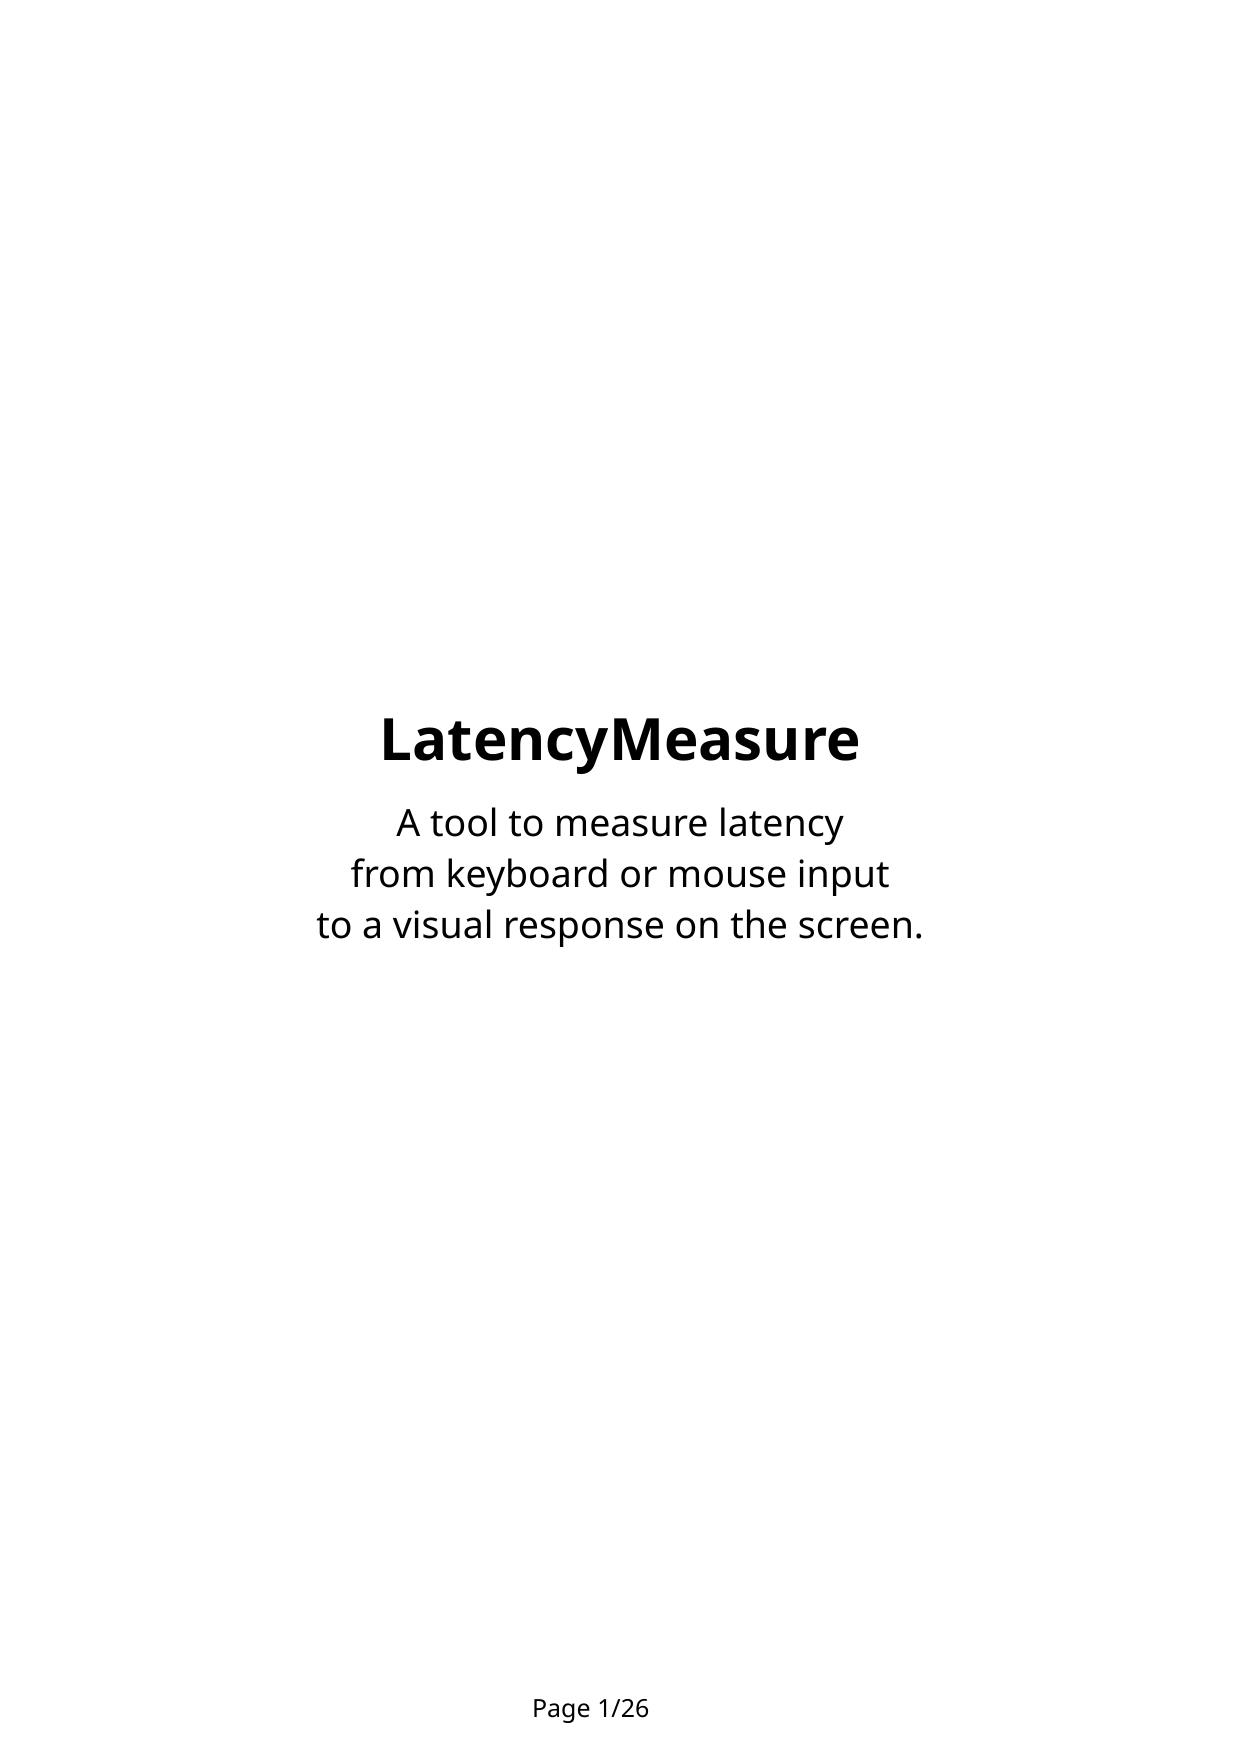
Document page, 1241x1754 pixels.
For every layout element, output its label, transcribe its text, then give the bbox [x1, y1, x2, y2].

subtitle A tool to measure latency from keyboard or mouse input to a visual response on the screen. [88, 797, 1152, 950]
title LatencyMeasure [88, 698, 1152, 778]
